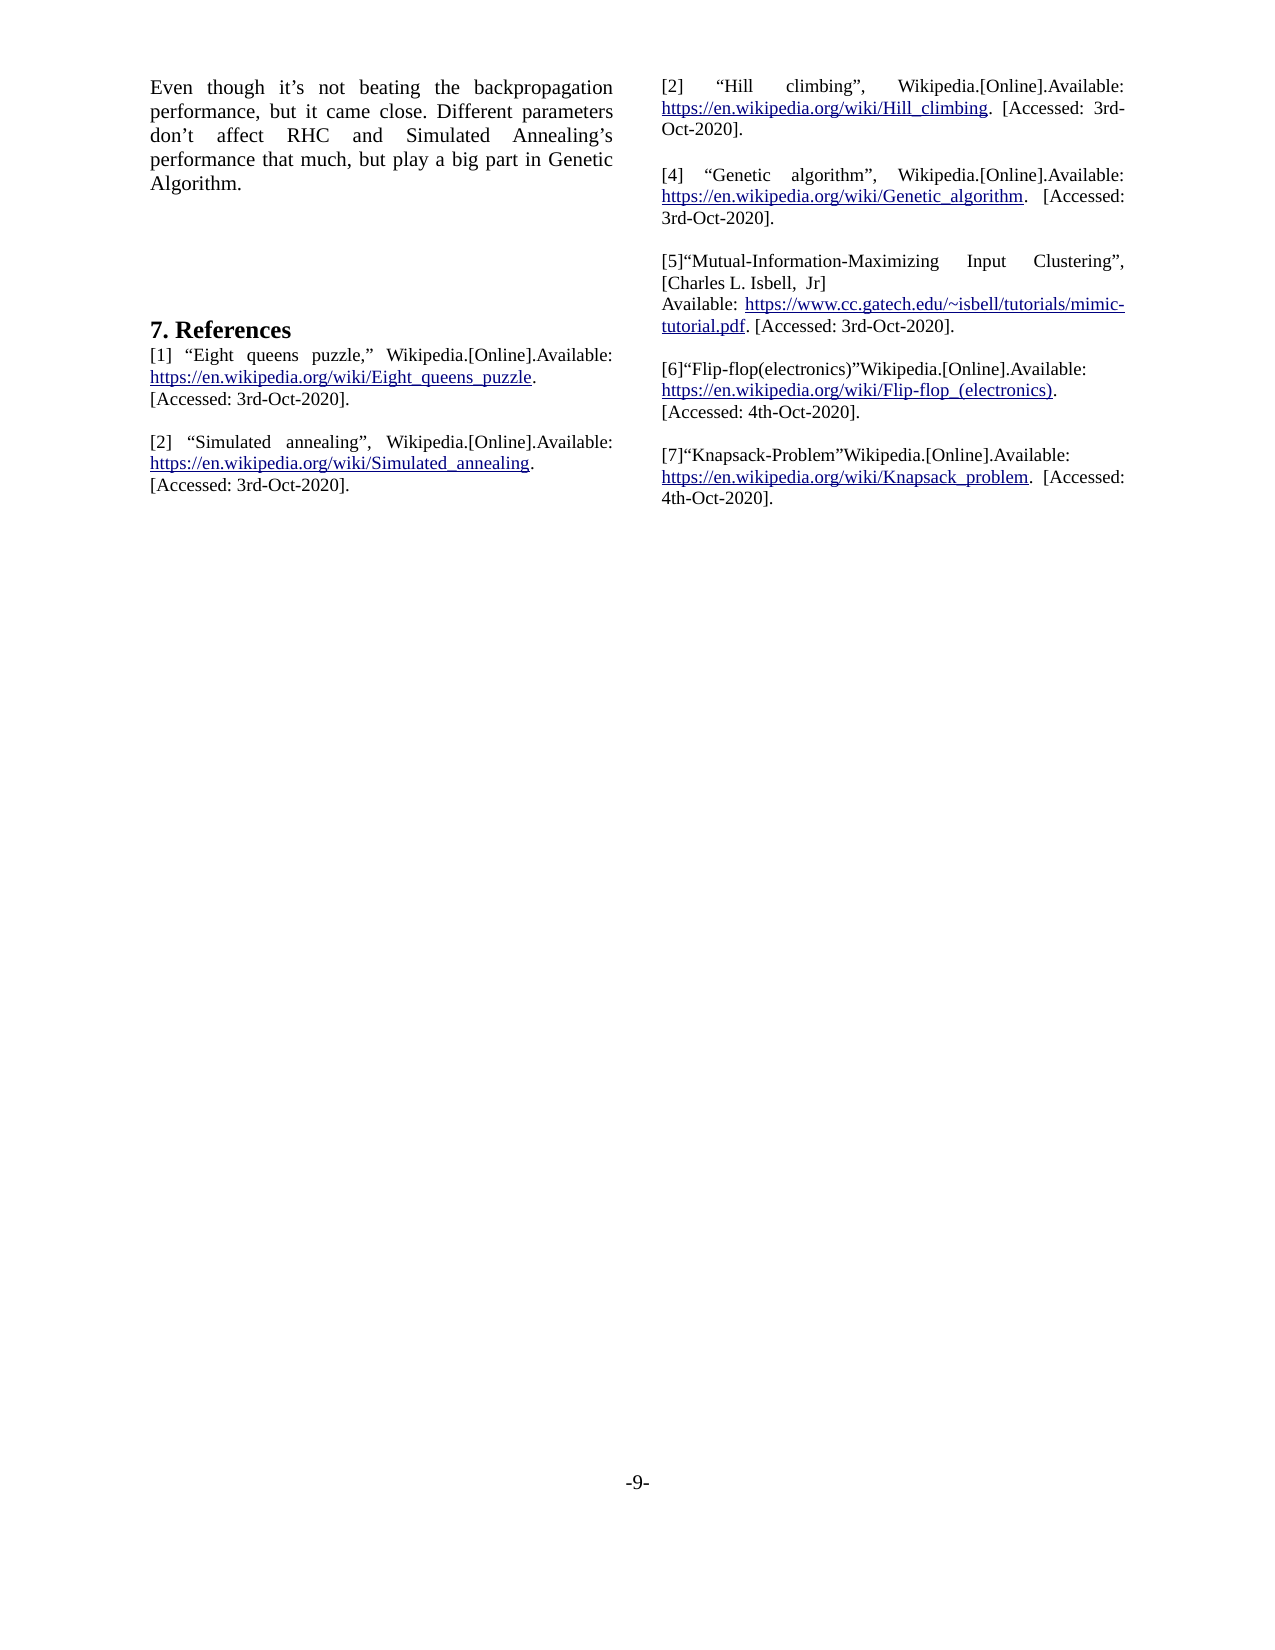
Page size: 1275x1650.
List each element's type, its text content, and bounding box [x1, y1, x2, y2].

subtitle 7. References [150, 316, 613, 344]
text Available: https://www.cc.gatech.edu/~isbell/tutorials/mimic-tutorial.pdf. [Accessed: 3rd-Oct-2020]. [661, 293, 1125, 336]
text [6]“Flip-flop(electronics)”Wikipedia.[Online].Available: https://en.wikipedia.org/wiki/Flip-flop_(electronics). [Accessed: 4th-Oct-2020]. [661, 358, 1125, 422]
text Even though it’s not beating the backpropagation performance, but it came close. Different parameters don’t affect RHC and Simulated Annealing’s performance that much, but play a big part in Genetic Algorithm. [150, 75, 613, 195]
text [5]“Mutual-Information-Maximizing Input Clustering”, [Charles L. Isbell, Jr] [661, 250, 1125, 293]
text [2] “Hill climbing”, Wikipedia.[Online].Available: https://en.wikipedia.org/wiki/Hill_climbing. [Accessed: 3rd-Oct-2020]. [661, 75, 1125, 140]
text [7]“Knapsack-Problem”Wikipedia.[Online].Available: https://en.wikipedia.org/wiki/Knapsack_problem. [Accessed: 4th-Oct-2020]. [661, 444, 1125, 509]
text [1] “Eight queens puzzle,” Wikipedia.[Online].Available: https://en.wikipedia.org/wiki/Eight_queens_puzzle. [Accessed: 3rd-Oct-2020]. [150, 344, 613, 409]
text [4] “Genetic algorithm”, Wikipedia.[Online].Available: https://en.wikipedia.org/wiki/Genetic_algorithm. [Accessed: 3rd-Oct-2020]. [661, 164, 1125, 228]
text [2] “Simulated annealing”, Wikipedia.[Online].Available: https://en.wikipedia.org/wiki/Simulated_annealing. [Accessed: 3rd-Oct-2020]. [150, 431, 613, 495]
